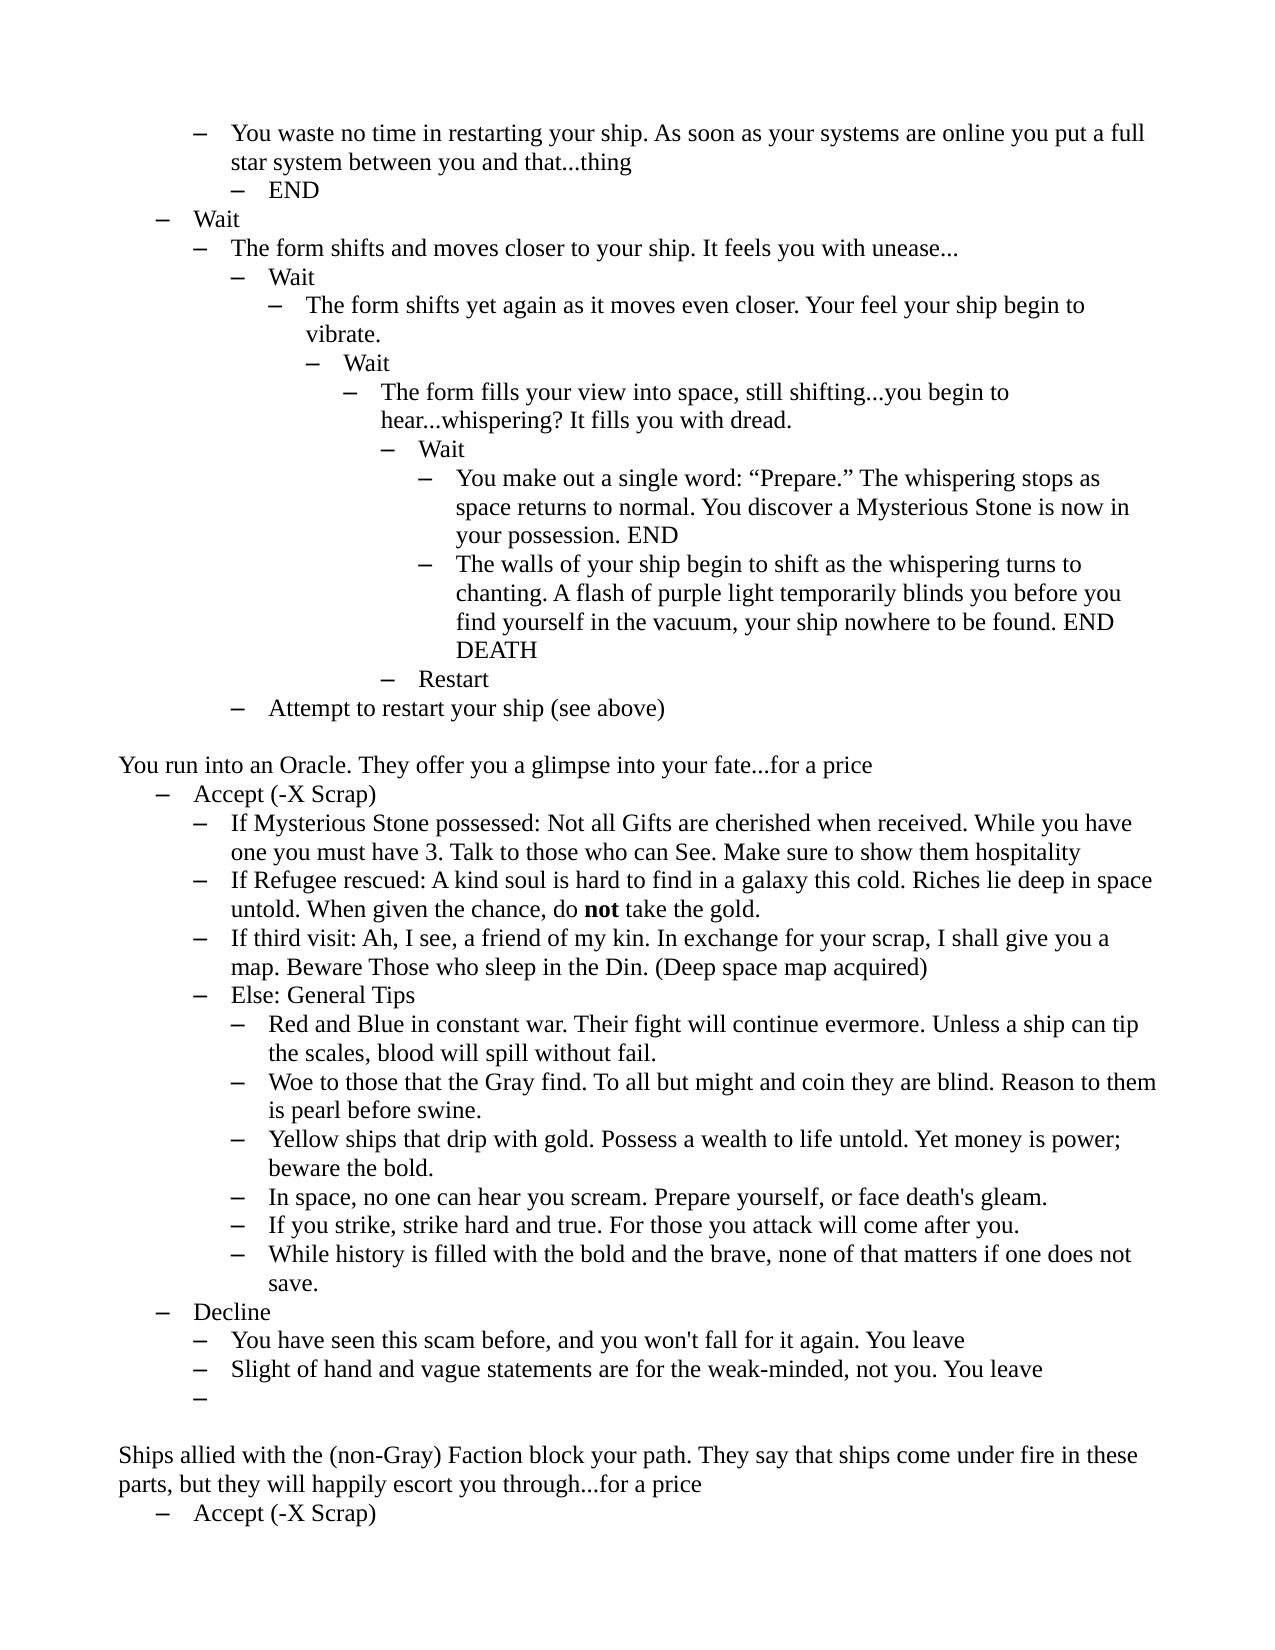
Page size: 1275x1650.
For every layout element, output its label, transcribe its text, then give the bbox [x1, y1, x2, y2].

list Decline [156, 1297, 1157, 1326]
list The form fills your view into space, still shifting...you begin to hear...whispering? It fills you with dread. [343, 377, 1157, 434]
list Red and Blue in constant war. Their fight will continue evermore. Unless a ship can tip the scales, blood will spill without fail. [231, 1009, 1157, 1067]
list Accept (-X Scrap) [156, 779, 1157, 808]
list Wait [381, 434, 1157, 463]
list If Refugee rescued: A kind soul is hard to find in a galaxy this cold. Riches lie deep in space untold. When given the chance, do not take the gold. [193, 866, 1157, 923]
list Woe to those that the Gray find. To all but might and coin they are blind. Reason to them is pearl before swine. [231, 1067, 1157, 1124]
list While history is filled with the bold and the brave, none of that matters if one does not save. [231, 1239, 1157, 1297]
list Else: General Tips [193, 981, 1157, 1009]
list If Mysterious Stone possessed: Not all Gifts are cherished when received. While you have one you must have 3. Talk to those who can See. Make sure to show them hospitality [193, 808, 1157, 866]
list In space, no one can hear you scream. Prepare yourself, or face death's gleam. [231, 1182, 1157, 1211]
text Ships allied with the (non-Gray) Faction block your path. They say that ships come under fire in these parts, but they will happily escort you through...for a price [118, 1441, 1157, 1498]
list The walls of your ship begin to shift as the whispering turns to chanting. A flash of purple light temporarily blinds you before you find yourself in the vacuum, your ship nowhere to be found. END DEATH [418, 549, 1157, 664]
list If you strike, strike hard and true. For those you attack will come after you. [231, 1211, 1157, 1239]
list You have seen this scam before, and you won't fall for it again. You leave [193, 1326, 1157, 1354]
list The form shifts yet again as it moves even closer. Your feel your ship begin to vibrate. [268, 291, 1157, 348]
list Yellow ships that drip with gold. Possess a wealth to life untold. Yet money is power; beware the bold. [231, 1124, 1157, 1182]
list Restart [381, 664, 1157, 693]
list Attempt to restart your ship (see above) [231, 693, 1157, 722]
list Wait [156, 204, 1157, 233]
list If third visit: Ah, I see, a friend of my kin. In exchange for your scrap, I shall give you a map. Beware Those who sleep in the Din. (Deep space map acquired) [193, 923, 1157, 981]
list Accept (-X Scrap) [156, 1498, 1157, 1527]
list Wait [306, 348, 1157, 377]
list Wait [231, 262, 1157, 291]
list END [231, 176, 1157, 204]
text You run into an Oracle. They offer you a glimpse into your fate...for a price [118, 751, 1157, 779]
list You waste no time in restarting your ship. As soon as your systems are online you put a full star system between you and that...thing [193, 118, 1157, 176]
list You make out a single word: “Prepare.” The whispering stops as space returns to normal. You discover a Mysterious Stone is now in your possession. END [418, 463, 1157, 549]
list The form shifts and moves closer to your ship. It feels you with unease... [193, 233, 1157, 262]
list Slight of hand and vague statements are for the weak-minded, not you. You leave [193, 1354, 1157, 1383]
